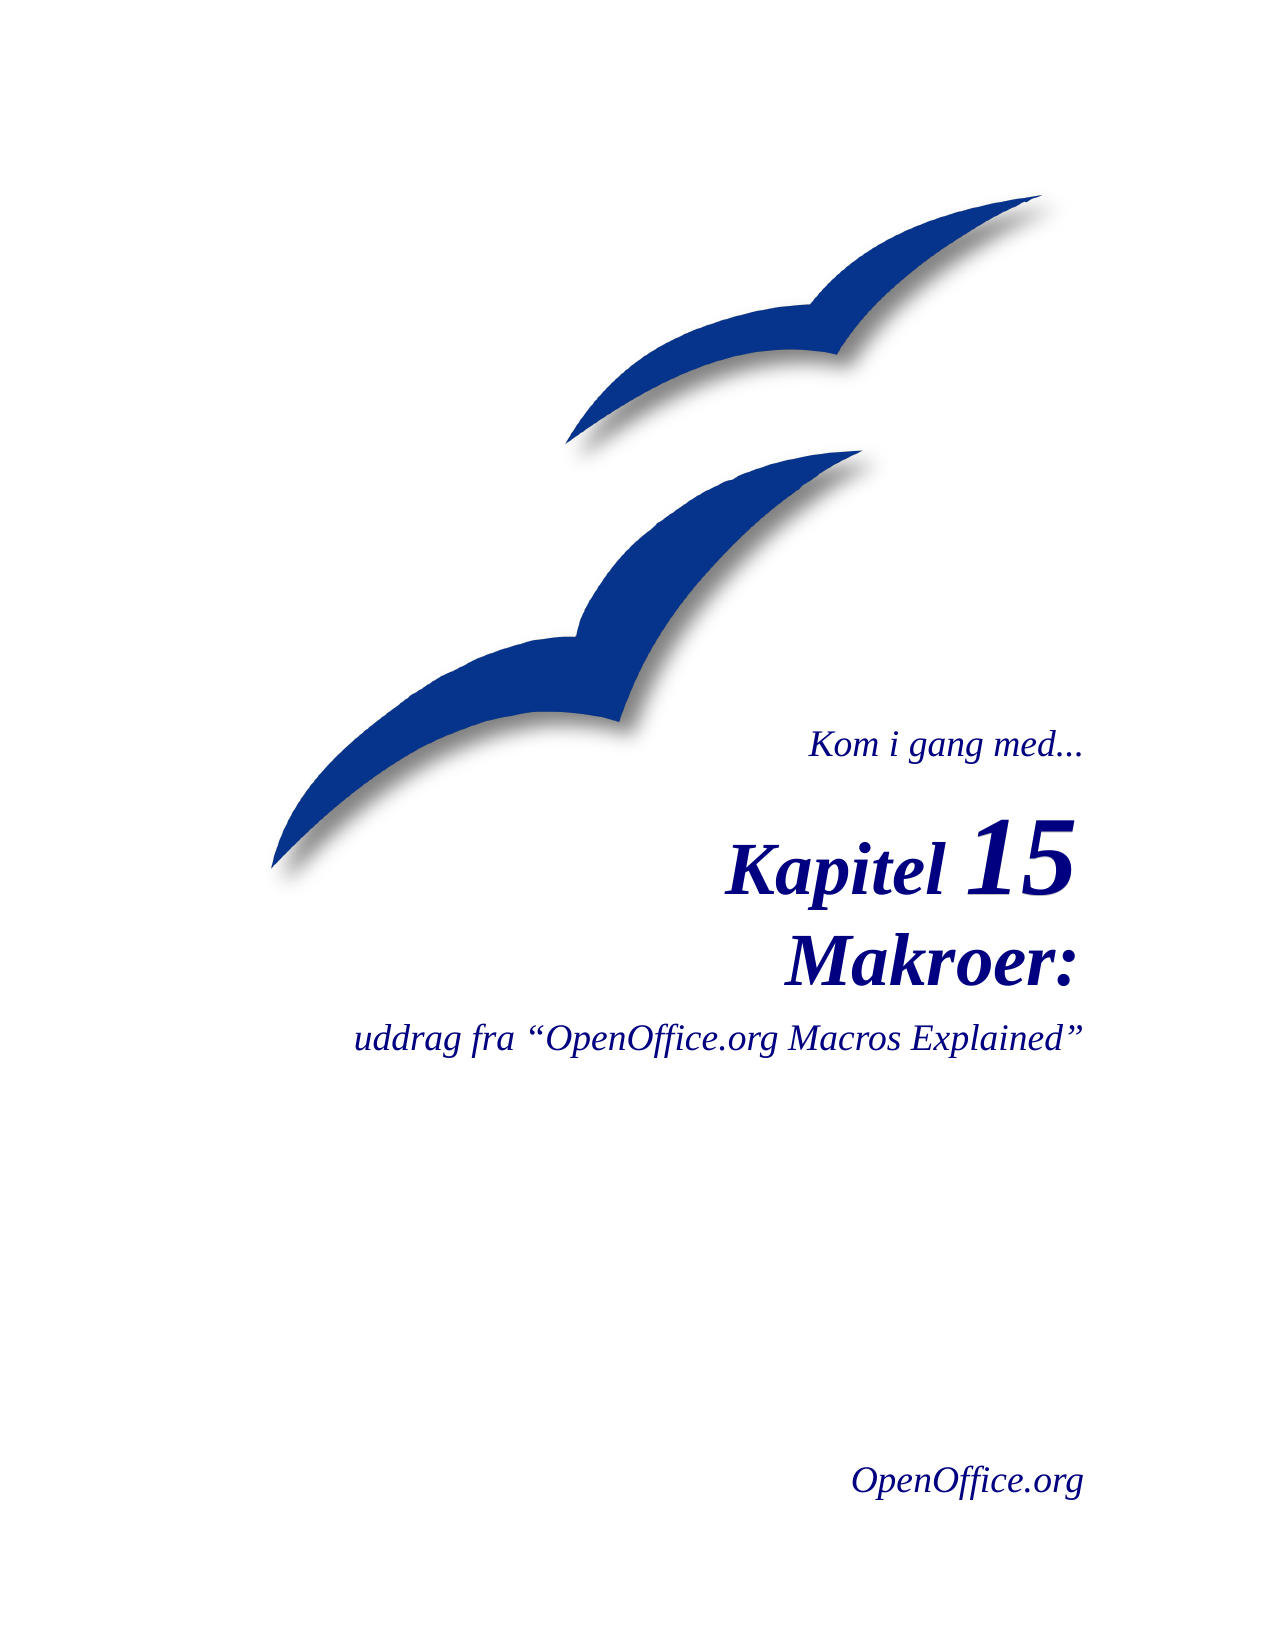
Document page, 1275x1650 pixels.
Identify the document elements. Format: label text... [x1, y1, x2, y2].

picture [825, 864, 839, 891]
text Kom i gang med... [187, 723, 256, 764]
picture [256, 180, 1084, 910]
subtitle uddrag fra “OpenOffice.org Macros Explained” [187, 1016, 1087, 1058]
subtitle Kapitel 15 Makroer: [98, 794, 1087, 1002]
